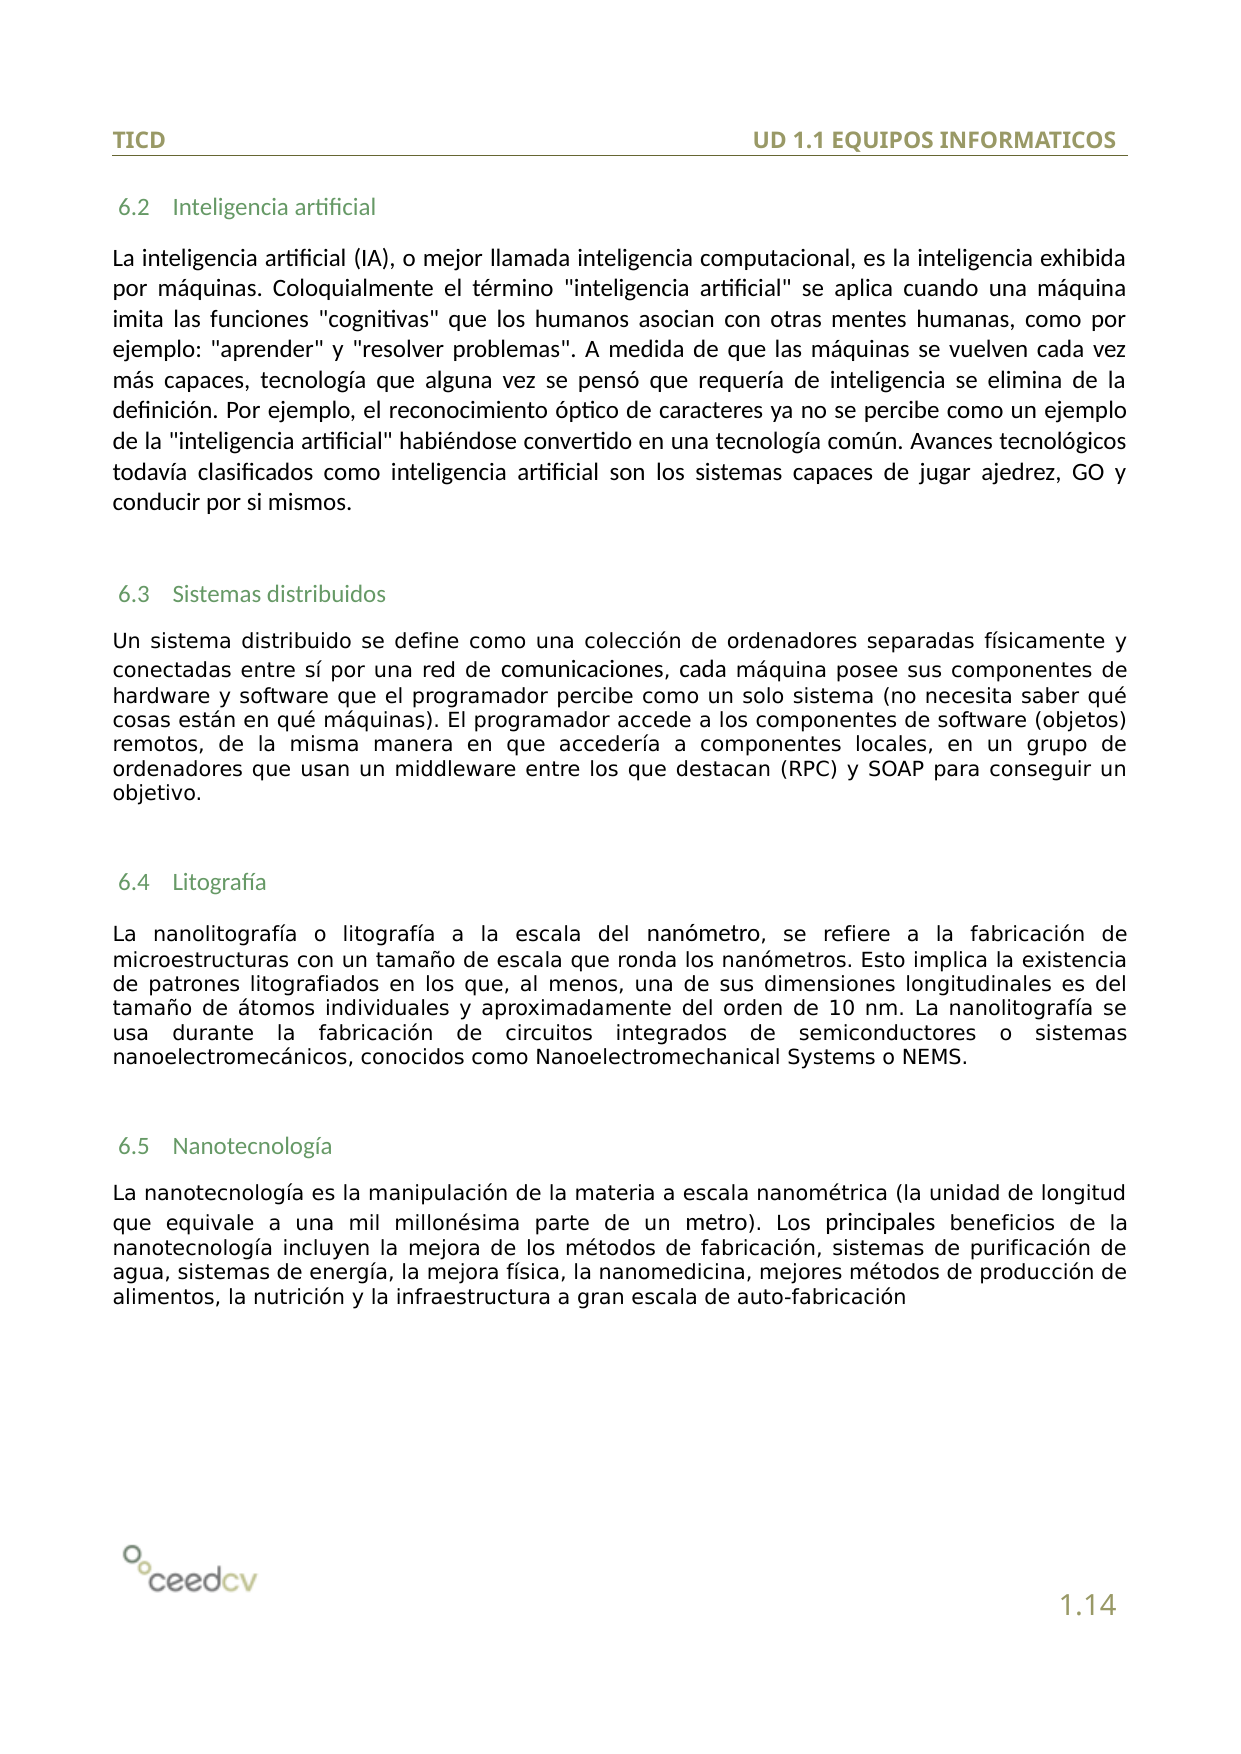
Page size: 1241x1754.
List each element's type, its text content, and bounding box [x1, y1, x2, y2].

text Un sistema distribuido se define como una colección de ordenadores separadas físicamente y conectadas entre sí por una red de comunicaciones, cada máquina posee sus componentes de hardware y software que el programador percibe como un solo sistema (no necesita saber qué cosas están en qué máquinas). El programador accede a los componentes de software (objetos) remotos, de la misma manera en que accedería a componentes locales, en un grupo de ordenadores que usan un middleware entre los que destacan (RPC) y SOAP para conseguir un objetivo. [112, 629, 1128, 805]
text La inteligencia artificial (IA), o mejor llamada inteligencia computacional, es la inteligencia exhibida por máquinas. Coloquialmente el término "inteligencia artificial" se aplica cuando una máquina imita las funciones "cognitivas" que los humanos asocian con otras mentes humanas, como por ejemplo: "aprender" y "resolver problemas". A medida de que las máquinas se vuelven cada vez más capaces, tecnología que alguna vez se pensó que requería de inteligencia se elimina de la definición. Por ejemplo, el reconocimiento óptico de caracteres ya no se percibe como un ejemplo de la "inteligencia artificial" habiéndose convertido en una tecnología común. Avances tecnológicos todavía clasificados como inteligencia artificial son los sistemas capaces de jugar ajedrez, GO y conducir por si mismos. [112, 242, 1128, 517]
text La nanotecnología es la manipulación de la materia a escala nanométrica (la unidad de longitud que equivale a una mil millonésima parte de un metro). Los principales beneficios de la nanotecnología incluyen la mejora de los métodos de fabricación, sistemas de purificación de agua, sistemas de energía, la mejora física, la nanomedicina, mejores métodos de producción de alimentos, la nutrición y la infraestructura a gran escala de auto-fabricación [112, 1181, 1128, 1309]
picture [117, 1539, 268, 1607]
subtitle Inteligencia artificial [112, 191, 1128, 221]
subtitle Nanotecnología [112, 1130, 1128, 1161]
subtitle Sistemas distribuidos [112, 578, 1128, 608]
text La nanolitografía o litografía a la escala del nanómetro, se refiere a la fabricación de microestructuras con un tamaño de escala que ronda los nanómetros. Esto implica la existencia de patrones litografiados en los que, al menos, una de sus dimensiones longitudinales es del tamaño de átomos individuales y aproximadamente del orden de 10 nm. La nanolitografía se usa durante la fabricación de circuitos integrados de semiconductores o sistemas nanoelectromecánicos, conocidos como Nanoelectromechanical Systems o NEMS. [112, 917, 1128, 1069]
subtitle Litografía [112, 866, 1128, 897]
